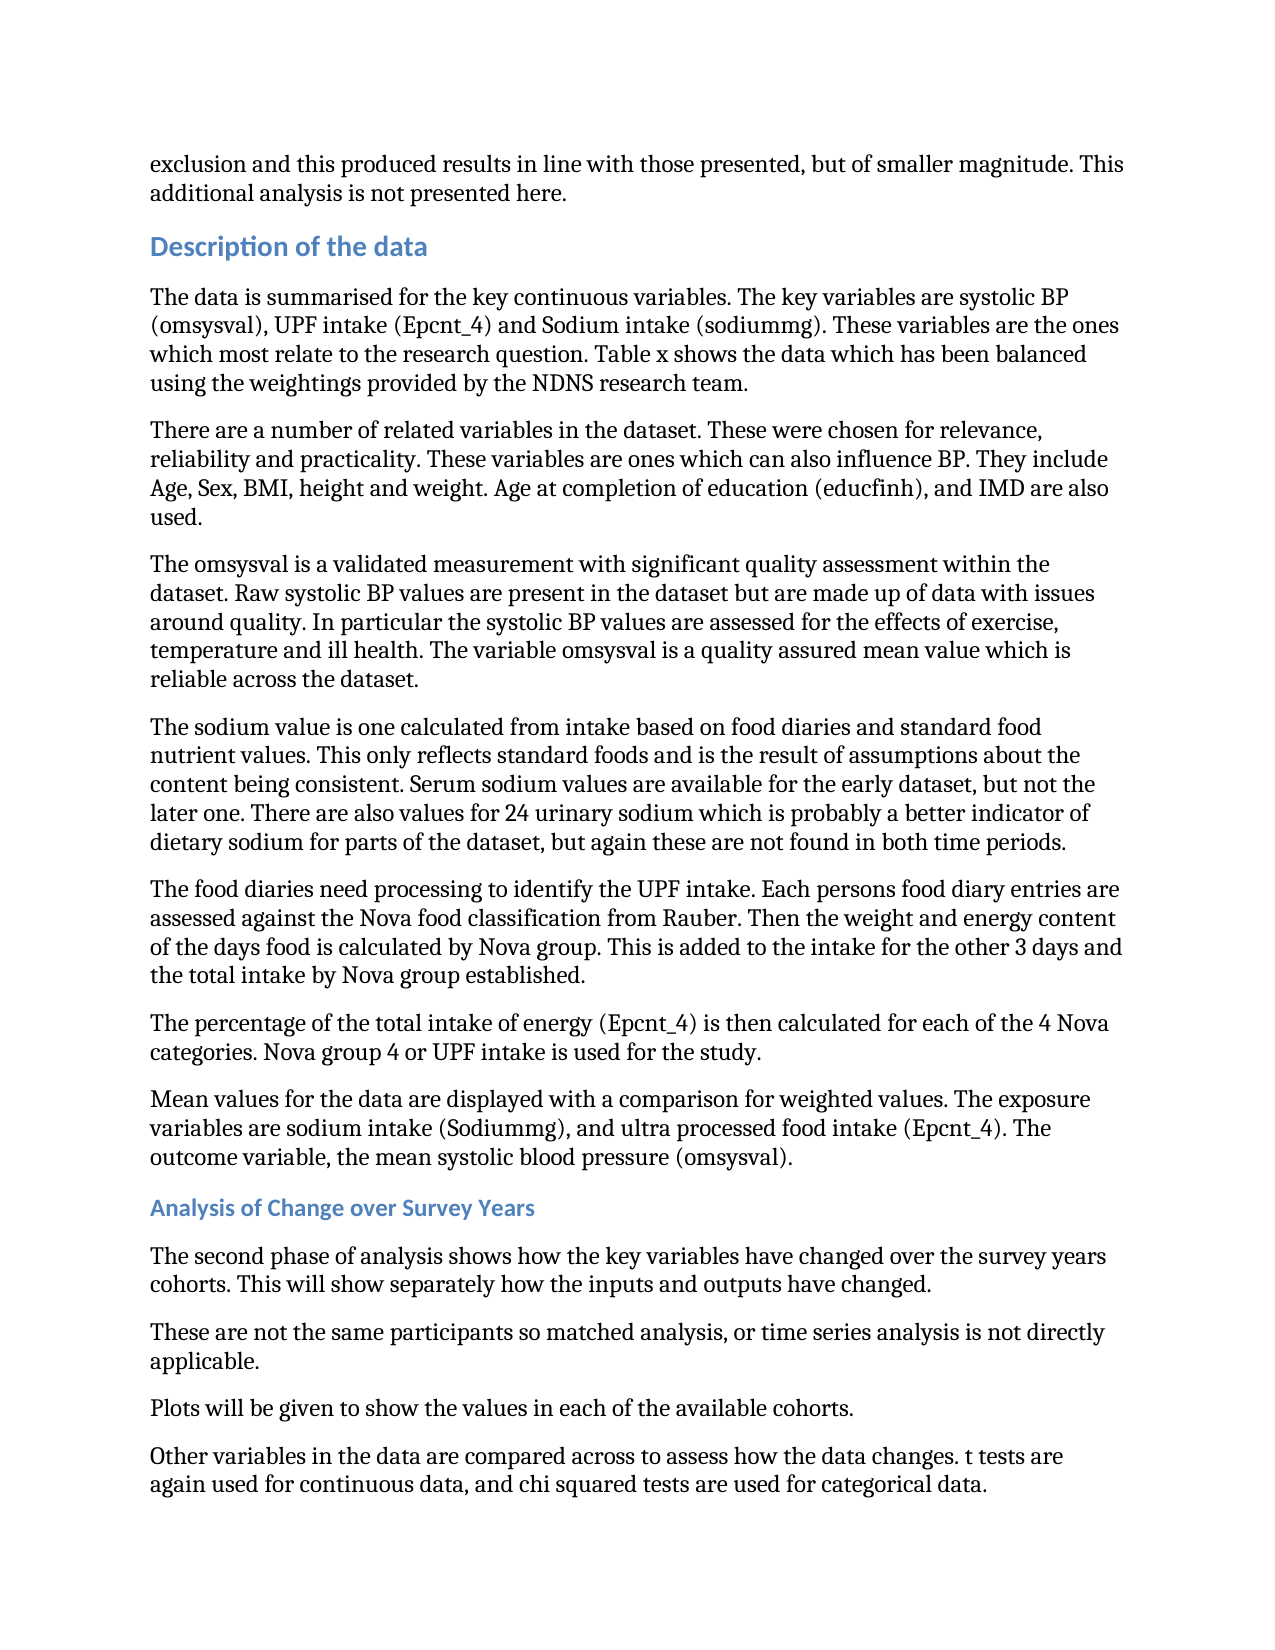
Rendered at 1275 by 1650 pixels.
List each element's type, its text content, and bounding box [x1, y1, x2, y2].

text exclusion and this produced results in line with those presented, but of smaller magnitude. This additional analysis is not presented here. [150, 150, 1125, 207]
subtitle Analysis of Change over Survey Years [150, 1192, 1125, 1223]
text The omsysval is a validated measurement with significant quality assessment within the dataset. Raw systolic BP values are present in the dataset but are made up of data with issues around quality. In particular the systolic BP values are assessed for the effects of exercise, temperature and ill health. The variable omsysval is a quality assured mean value which is reliable across the dataset. [150, 550, 1125, 694]
text The data is summarised for the key continuous variables. The key variables are systolic BP (omsysval), UPF intake (Epcnt_4) and Sodium intake (sodiummg). These variables are the ones which most relate to the research question. Table x shows the data which has been balanced using the weightings provided by the NDNS research team. [150, 283, 1125, 398]
text There are a number of related variables in the dataset. These were chosen for relevance, reliability and practicality. These variables are ones which can also influence BP. They include Age, Sex, BMI, height and weight. Age at completion of education (educfinh), and IMD are also used. [150, 416, 1125, 531]
text Mean values for the data are displayed with a comparison for weighted values. The exposure variables are sodium intake (Sodiummg), and ultra processed food intake (Epcnt_4). The outcome variable, the mean systolic blood pressure (omsysval). [150, 1085, 1125, 1171]
text Plots will be given to show the values in each of the available cohorts. [150, 1394, 1125, 1423]
text The sodium value is one calculated from intake based on food diaries and standard food nutrient values. This only reflects standard foods and is the result of assumptions about the content being consistent. Serum sodium values are available for the early dataset, but not the later one. There are also values for 24 urinary sodium which is probably a better indicator of dietary sodium for parts of the dataset, but again these are not found in both time periods. [150, 713, 1125, 856]
text These are not the same participants so matched analysis, or time series analysis is not directly applicable. [150, 1318, 1125, 1375]
subtitle Description of the data [150, 228, 1125, 264]
text The food diaries need processing to identify the UPF intake. Each persons food diary entries are assessed against the Nova food classification from Rauber. Then the weight and energy content of the days food is calculated by Nova group. This is added to the intake for the other 3 days and the total intake by Nova group established. [150, 875, 1125, 990]
text Other variables in the data are compared across to assess how the data changes. t tests are again used for continuous data, and chi squared tests are used for categorical data. [150, 1442, 1125, 1499]
text The percentage of the total intake of energy (Epcnt_4) is then calculated for each of the 4 Nova categories. Nova group 4 or UPF intake is used for the study. [150, 1009, 1125, 1066]
text The second phase of analysis shows how the key variables have changed over the survey years cohorts. This will show separately how the inputs and outputs have changed. [150, 1242, 1125, 1299]
